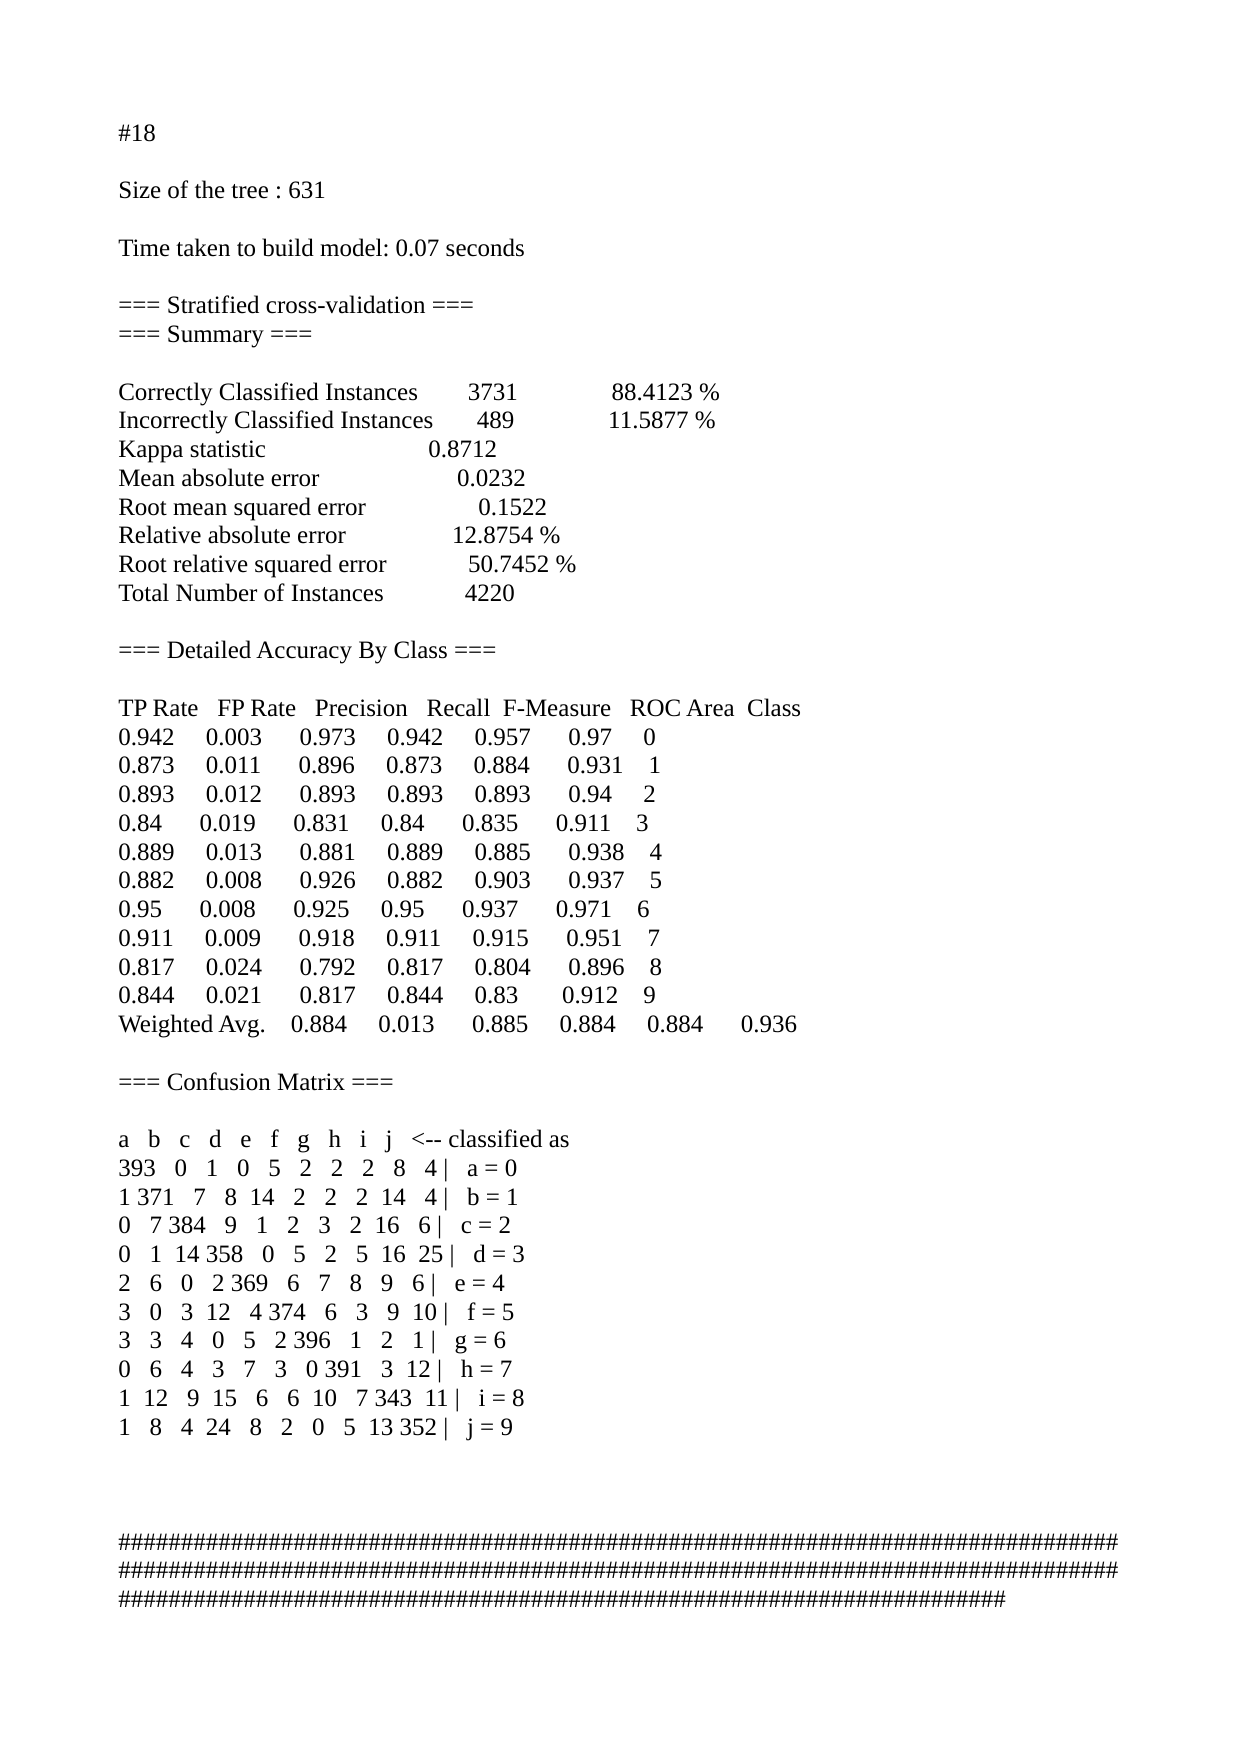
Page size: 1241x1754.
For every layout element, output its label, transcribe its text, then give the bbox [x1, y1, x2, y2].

text 1 371 7 8 14 2 2 2 14 4 | b = 1 [118, 1182, 1122, 1211]
text 0.882 0.008 0.926 0.882 0.903 0.937 5 [118, 866, 1122, 894]
text 0 6 4 3 7 3 0 391 3 12 | h = 7 [118, 1354, 1122, 1383]
text a b c d e f g h i j <-- classified as [118, 1124, 1122, 1153]
text Mean absolute error 0.0232 [118, 463, 1122, 492]
text TP Rate FP Rate Precision Recall F-Measure ROC Area Class [118, 693, 1122, 722]
text 0.911 0.009 0.918 0.911 0.915 0.951 7 [118, 923, 1122, 952]
text Root relative squared error 50.7452 % [118, 549, 1122, 578]
text Correctly Classified Instances 3731 88.4123 % [118, 377, 1122, 406]
text === Confusion Matrix === [118, 1067, 1122, 1096]
text === Stratified cross-validation === [118, 291, 1122, 319]
text #18 [118, 118, 1122, 147]
text === Detailed Accuracy By Class === [118, 636, 1122, 664]
text 3 3 4 0 5 2 396 1 2 1 | g = 6 [118, 1326, 1122, 1354]
text 0.893 0.012 0.893 0.893 0.893 0.94 2 [118, 779, 1122, 808]
text 0 7 384 9 1 2 3 2 16 6 | c = 2 [118, 1211, 1122, 1239]
text 0.942 0.003 0.973 0.942 0.957 0.97 0 [118, 722, 1122, 751]
text 0.84 0.019 0.831 0.84 0.835 0.911 3 [118, 808, 1122, 837]
text Kappa statistic 0.8712 [118, 434, 1122, 463]
text Size of the tree : 631 [118, 176, 1122, 204]
text 0 1 14 358 0 5 2 5 16 25 | d = 3 [118, 1239, 1122, 1268]
text 0.844 0.021 0.817 0.844 0.83 0.912 9 [118, 981, 1122, 1009]
text 393 0 1 0 5 2 2 2 8 4 | a = 0 [118, 1153, 1122, 1182]
text 3 0 3 12 4 374 6 3 9 10 | f = 5 [118, 1297, 1122, 1326]
text 1 8 4 24 8 2 0 5 13 352 | j = 9 [118, 1412, 1122, 1441]
text ####################################################################################################################################################################################################################################### [118, 1527, 1122, 1613]
text Total Number of Instances 4220 [118, 578, 1122, 607]
text Time taken to build model: 0.07 seconds [118, 233, 1122, 262]
text 2 6 0 2 369 6 7 8 9 6 | e = 4 [118, 1268, 1122, 1297]
text Relative absolute error 12.8754 % [118, 521, 1122, 549]
text Incorrectly Classified Instances 489 11.5877 % [118, 406, 1122, 434]
text 0.95 0.008 0.925 0.95 0.937 0.971 6 [118, 894, 1122, 923]
text 0.889 0.013 0.881 0.889 0.885 0.938 4 [118, 837, 1122, 866]
text Weighted Avg. 0.884 0.013 0.885 0.884 0.884 0.936 [118, 1009, 1122, 1038]
text 1 12 9 15 6 6 10 7 343 11 | i = 8 [118, 1383, 1122, 1412]
text === Summary === [118, 319, 1122, 348]
text 0.873 0.011 0.896 0.873 0.884 0.931 1 [118, 751, 1122, 779]
text Root mean squared error 0.1522 [118, 492, 1122, 521]
text 0.817 0.024 0.792 0.817 0.804 0.896 8 [118, 952, 1122, 981]
